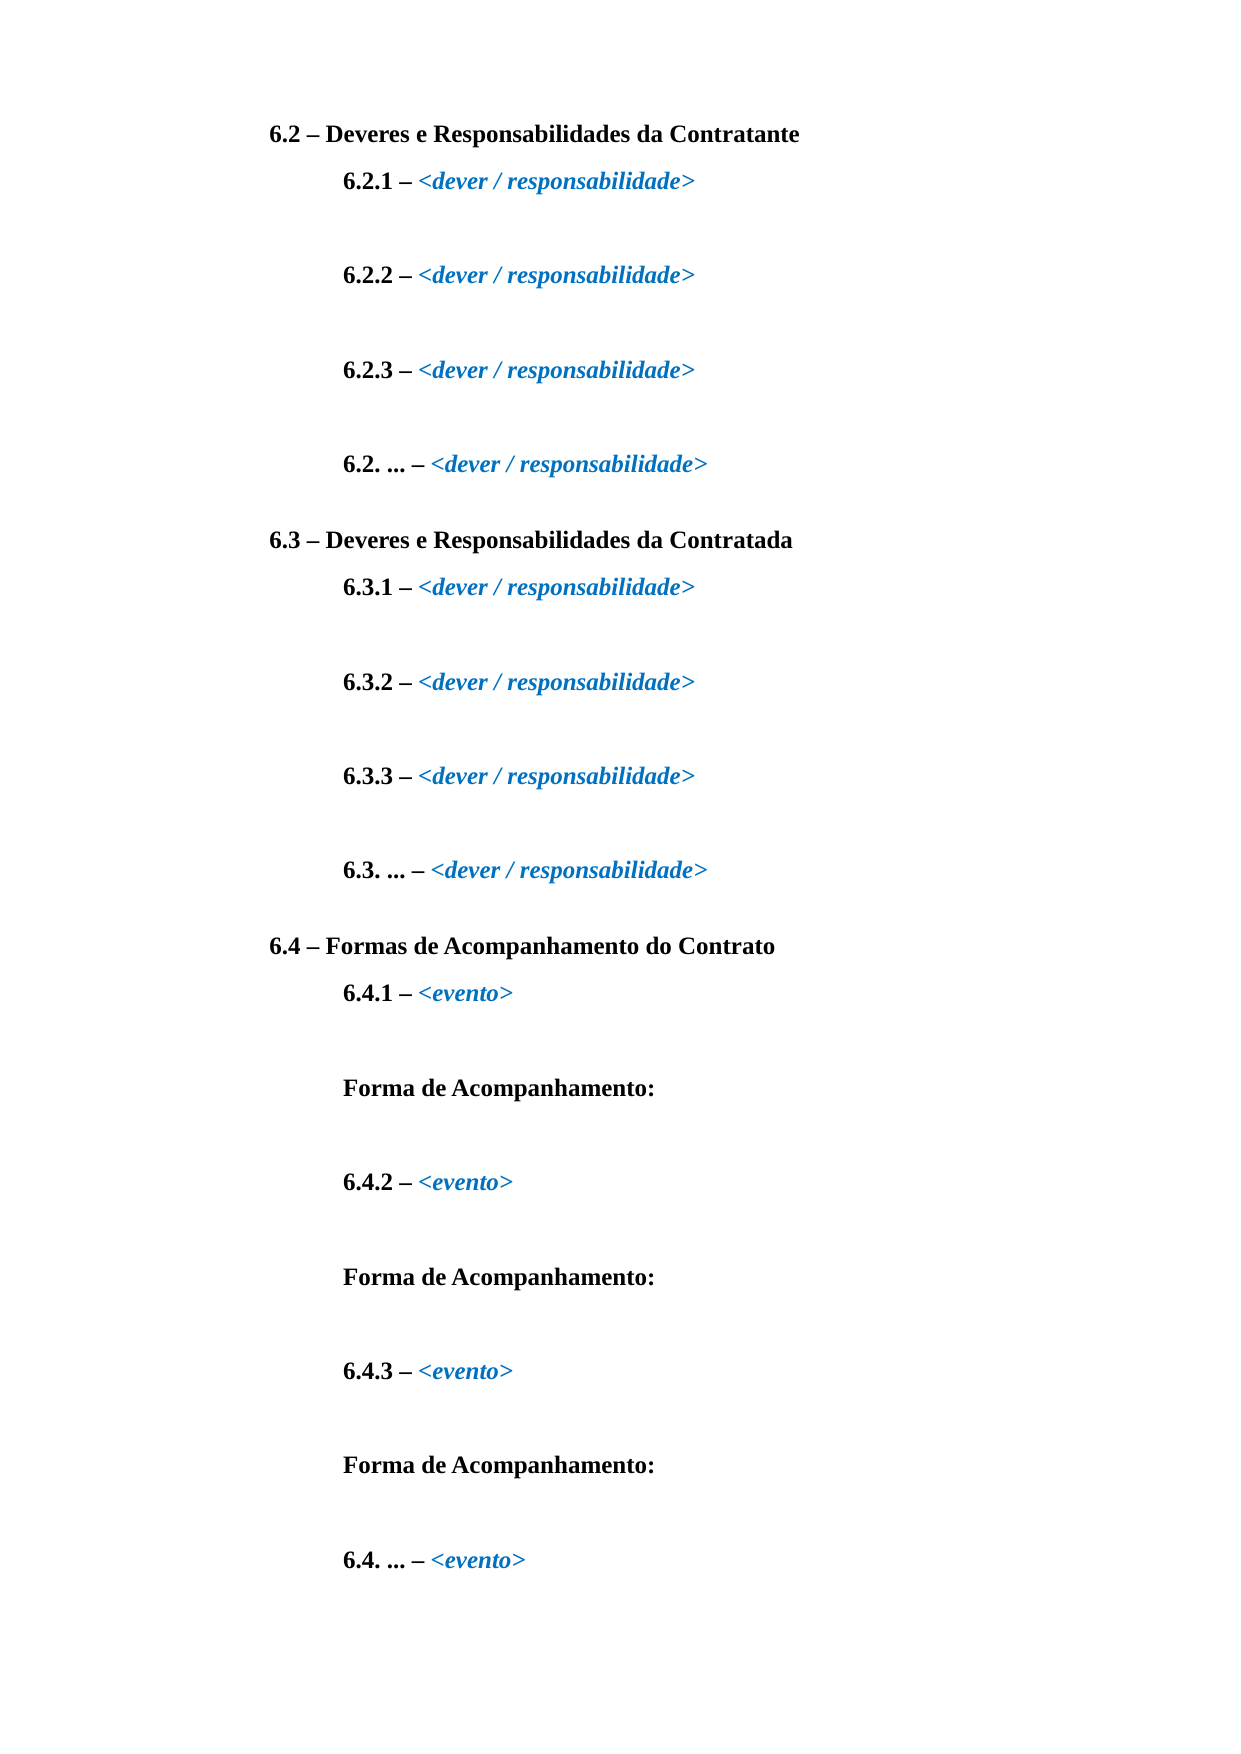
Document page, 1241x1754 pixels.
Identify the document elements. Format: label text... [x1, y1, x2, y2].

text 6.2.3 – <dever / responsabilidade> [195, 354, 1064, 383]
text 6.2. ... – <dever / responsabilidade> [195, 448, 1064, 478]
text 6.3.1 – <dever / responsabilidade> [195, 572, 1064, 601]
text 6.3 – Deveres e Responsabilidades da Contratada [195, 524, 1064, 554]
text 6.2.2 – <dever / responsabilidade> [195, 260, 1064, 289]
text 6.4 – Formas de Acompanhamento do Contrato [195, 931, 1064, 960]
text 6.3.2 – <dever / responsabilidade> [195, 666, 1064, 695]
text 6.2.1 – <dever / responsabilidade> [195, 165, 1064, 195]
text Forma de Acompanhamento: [195, 1261, 1064, 1290]
text Forma de Acompanhamento: [195, 1450, 1064, 1479]
text 6.4.3 – <evento> [195, 1355, 1064, 1385]
text Forma de Acompanhamento: [195, 1072, 1064, 1102]
text 6.4. ... – <evento> [195, 1544, 1064, 1573]
text 6.2 – Deveres e Responsabilidades da Contratante [195, 118, 1064, 148]
text 6.4.1 – <evento> [195, 978, 1064, 1007]
text 6.3.3 – <dever / responsabilidade> [195, 760, 1064, 790]
text 6.3. ... – <dever / responsabilidade> [195, 855, 1064, 884]
text 6.4.2 – <evento> [195, 1167, 1064, 1196]
